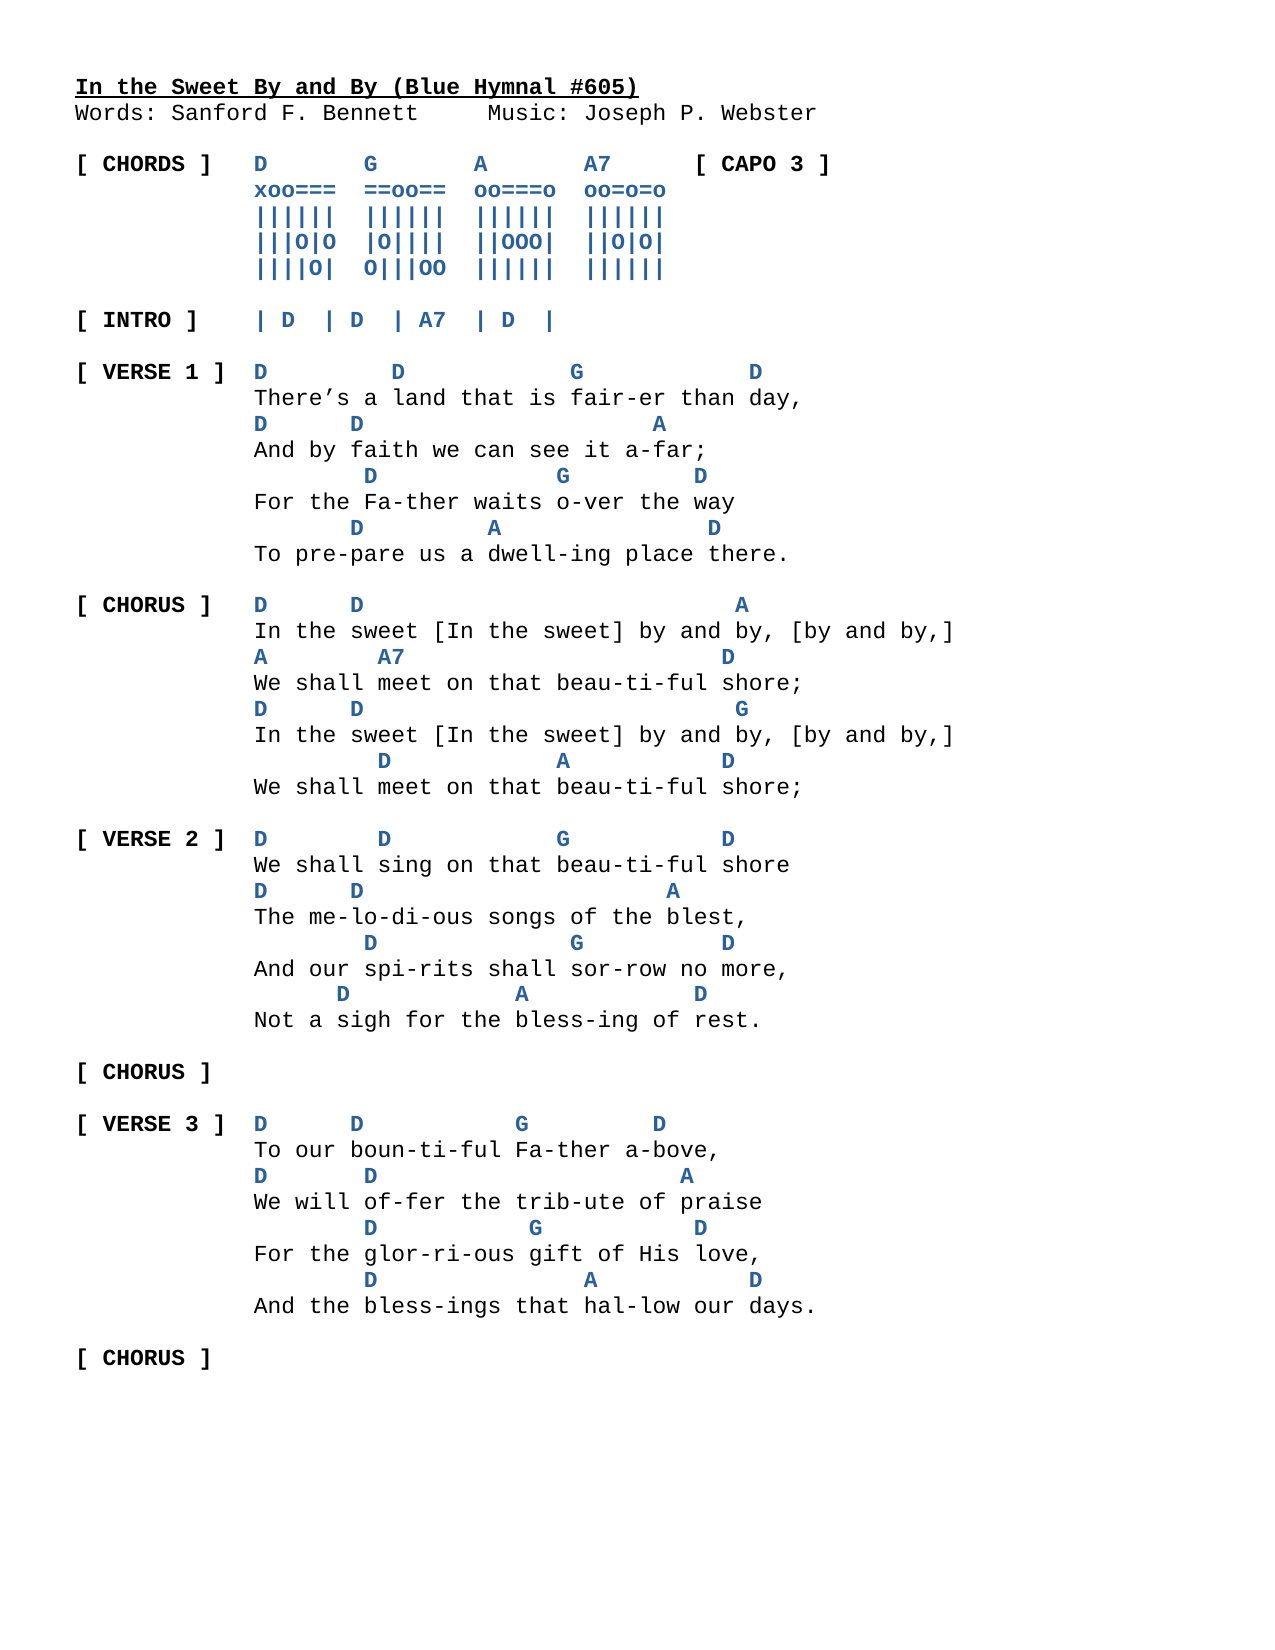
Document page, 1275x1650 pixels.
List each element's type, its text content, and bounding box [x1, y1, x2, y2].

text D A D [75, 516, 1200, 542]
text [ CHORUS ] D D A [75, 594, 1200, 620]
text For the Fa-ther waits o-ver the way [75, 490, 1200, 516]
text And our spi-rits shall sor-row no more, [75, 957, 1200, 983]
text And by faith we can see it a-far; [75, 438, 1200, 464]
text [ CHORDS ] D G A A7 [ CAPO 3 ] [75, 153, 1200, 179]
text |||||| |||||| |||||| |||||| [75, 205, 1200, 231]
text D A D [75, 1268, 1200, 1294]
text To our boun-ti-ful Fa-ther a-bove, [75, 1138, 1200, 1164]
text [ CHORUS ] [75, 1061, 1200, 1087]
text There’s a land that is fair-er than day, [75, 386, 1200, 412]
text D D A [75, 412, 1200, 438]
text D G D [75, 1216, 1200, 1242]
text D A D [75, 749, 1200, 775]
text |||O|O |O|||| ||OOO| ||O|O| [75, 231, 1200, 257]
text [ INTRO ] | D | D | A7 | D | [75, 308, 1200, 334]
text A A7 D [75, 646, 1200, 672]
text We shall meet on that beau-ti-ful shore; [75, 672, 1200, 697]
text ||||O| O|||OO |||||| |||||| [75, 257, 1200, 282]
text [ CHORUS ] [75, 1346, 1200, 1372]
text [ VERSE 2 ] D D G D [75, 827, 1200, 853]
text For the glor-ri-ous gift of His love, [75, 1242, 1200, 1268]
text To pre-pare us a dwell-ing place there. [75, 542, 1200, 568]
text Not a sigh for the bless-ing of rest. [75, 1009, 1200, 1035]
text In the sweet [In the sweet] by and by, [by and by,] [75, 723, 1200, 749]
text D D G [75, 697, 1200, 723]
text The me-lo-di-ous songs of the blest, [75, 905, 1200, 931]
text D G D [75, 931, 1200, 957]
text We will of-fer the trib-ute of praise [75, 1190, 1200, 1216]
text And the bless-ings that hal-low our days. [75, 1294, 1200, 1320]
text In the sweet [In the sweet] by and by, [by and by,] [75, 620, 1200, 646]
text We shall meet on that beau-ti-ful shore; [75, 775, 1200, 801]
text In the Sweet By and By (Blue Hymnal #605) [75, 75, 1200, 101]
text We shall sing on that beau-ti-ful shore [75, 853, 1200, 879]
text D D A [75, 1164, 1200, 1190]
text D D A [75, 879, 1200, 905]
text D A D [75, 983, 1200, 1009]
text [ VERSE 1 ] D D G D [75, 360, 1200, 386]
text D G D [75, 464, 1200, 490]
text [ VERSE 3 ] D D G D [75, 1112, 1200, 1138]
text Words: Sanford F. Bennett Music: Joseph P. Webster [75, 101, 1200, 127]
text xoo=== ==oo== oo===o oo=o=o [75, 179, 1200, 205]
